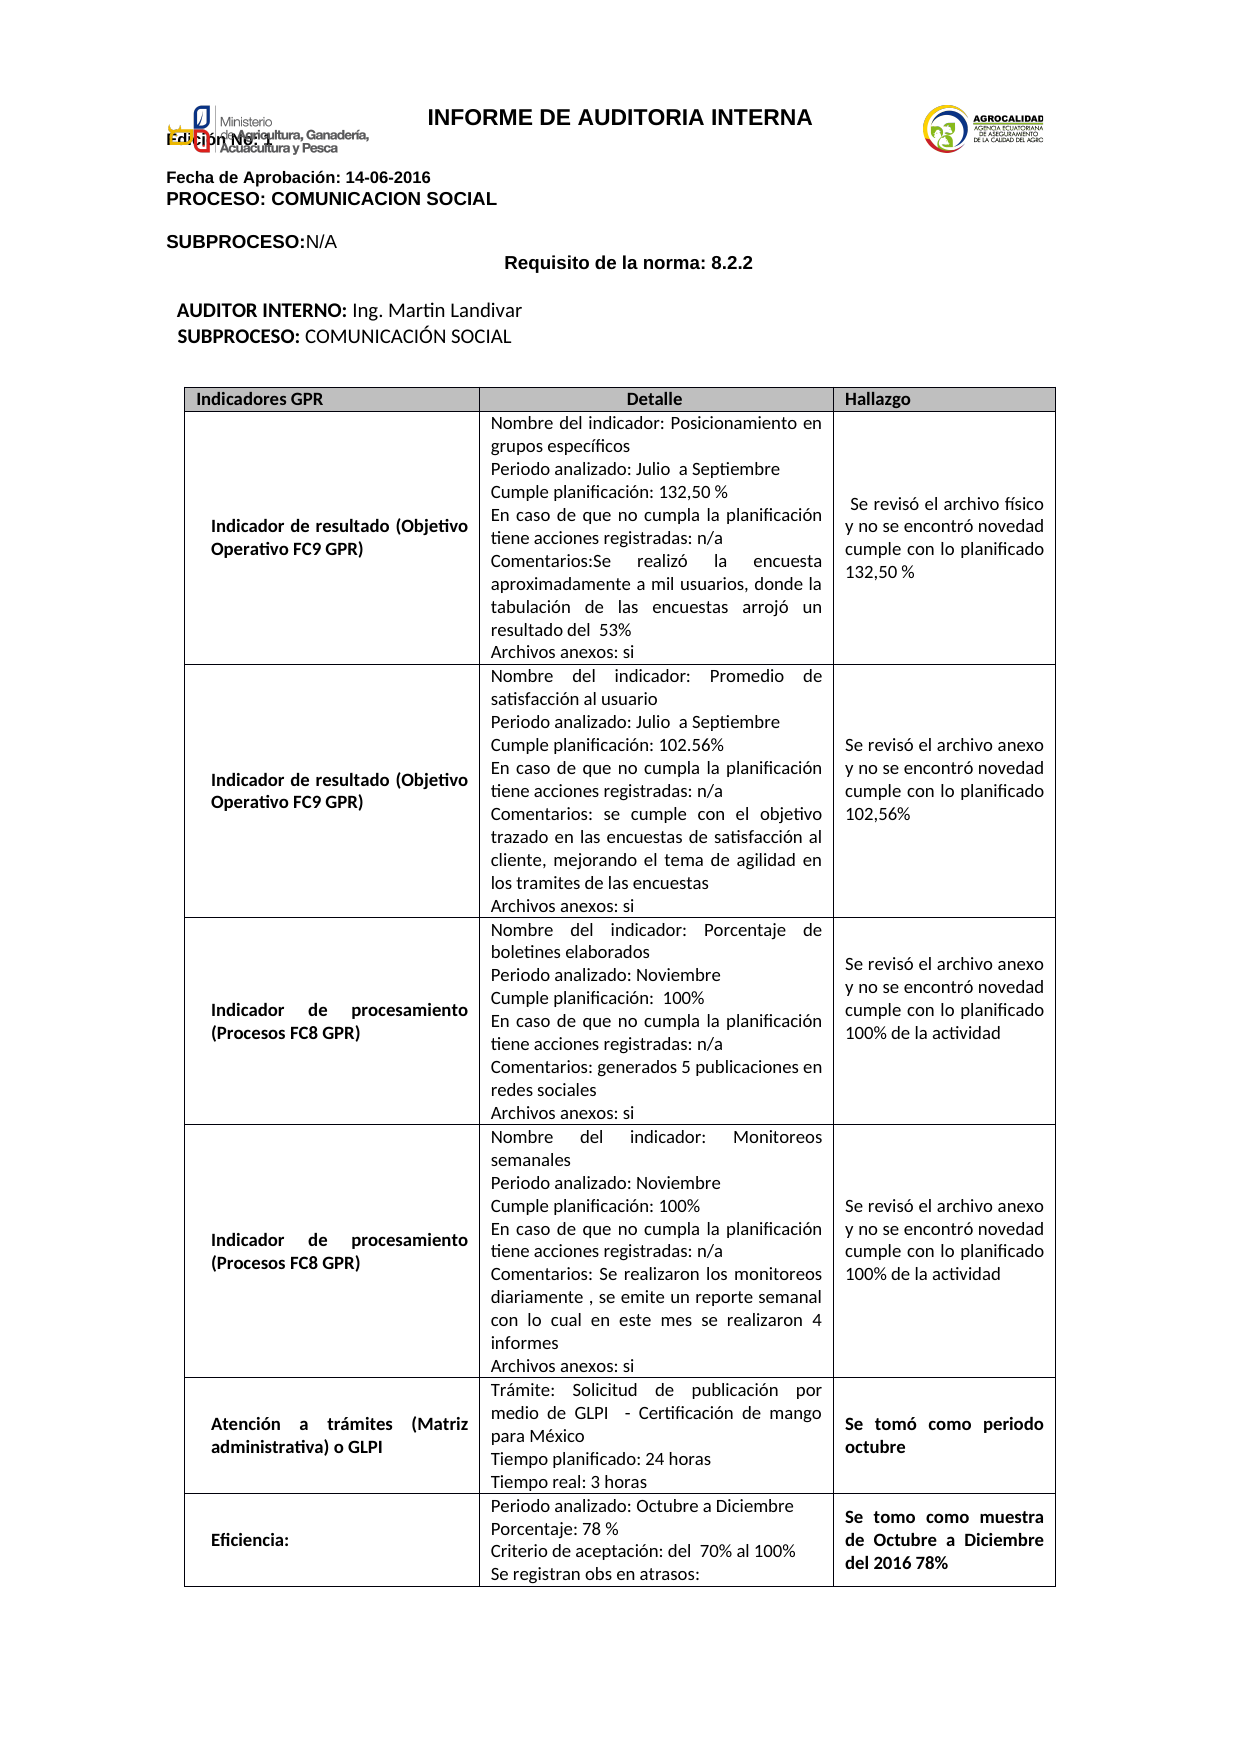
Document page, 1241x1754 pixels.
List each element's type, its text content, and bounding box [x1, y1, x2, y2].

table_cell Indicador de resultado (Objetivo Operativo FC9 GPR) [185, 665, 479, 917]
text AUDITOR INTERNO: Ing. Martin Landivar [162, 298, 1063, 323]
table_cell Se revisó el archivo anexo y no se encontró novedad cumple con lo planificado 102,56% [834, 665, 1055, 917]
table_cell Se tomó como periodo octubre [834, 1378, 1055, 1493]
table_cell Periodo analizado: Octubre a Diciembre Porcentaje: 78 % Criterio de aceptación: del 70% al 100% Se registran obs en atrasos: [480, 1494, 833, 1586]
table_header Hallazgo [834, 388, 1055, 411]
table_header Indicadores GPR [185, 388, 479, 411]
table_cell Indicador de resultado (Objetivo Operativo FC9 GPR) [185, 412, 479, 664]
table_cell Trámite: Solicitud de publicación por medio de GLPI - Certificación de mango para México Tiempo planificado: 24 horas Tiempo real: 3 horas [480, 1378, 833, 1493]
table_cell Se revisó el archivo anexo y no se encontró novedad cumple con lo planificado 100% de la actividad [834, 1125, 1055, 1377]
table_cell Atención a trámites (Matriz administrativa) o GLPI [185, 1378, 479, 1493]
table_cell Indicador de procesamiento (Procesos FC8 GPR) [185, 918, 479, 1124]
table_header Detalle [480, 388, 833, 411]
table_cell Nombre del indicador: Posicionamiento en grupos específicos Periodo analizado: Julio a Septiembre Cumple planificación: 132,50 % En caso de que no cumpla la planificación tiene acciones registradas: n/a Comentarios:Se realizó la encuesta aproximadamente a mil usuarios, donde la tabulación de las encuestas arrojó un resultado del 53% Archivos anexos: si [480, 412, 833, 664]
table_cell Nombre del indicador: Porcentaje de boletines elaborados Periodo analizado: Noviembre Cumple planificación: 100% En caso de que no cumpla la planificación tiene acciones registradas: n/a Comentarios: generados 5 publicaciones en redes sociales Archivos anexos: si [480, 918, 833, 1124]
picture [166, 104, 370, 156]
table_cell Se tomo como muestra de Octubre a Diciembre del 2016 78% [834, 1494, 1055, 1586]
text SUBPROCESO: COMUNICACIÓN SOCIAL [177, 323, 1063, 348]
table_cell Nombre del indicador: Promedio de satisfacción al usuario Periodo analizado: Julio a Septiembre Cumple planificación: 102.56% En caso de que no cumpla la planificación tiene acciones registradas: n/a Comentarios: se cumple con el objetivo trazado en las encuestas de satisfacción al cliente, mejorando el tema de agilidad en los tramites de las encuestas Archivos anexos: si [480, 665, 833, 917]
table_cell Nombre del indicador: Monitoreos semanales Periodo analizado: Noviembre Cumple planificación: 100% En caso de que no cumpla la planificación tiene acciones registradas: n/a Comentarios: Se realizaron los monitoreos diariamente , se emite un reporte semanal con lo cual en este mes se realizaron 4 informes Archivos anexos: si [480, 1125, 833, 1377]
table_cell Eficiencia: [185, 1494, 479, 1586]
picture [923, 105, 1044, 153]
table_cell Se revisó el archivo físico y no se encontró novedad cumple con lo planificado 132,50 % [834, 412, 1055, 664]
table_cell Se revisó el archivo anexo y no se encontró novedad cumple con lo planificado 100% de la actividad [834, 918, 1055, 1124]
table_cell Indicador de procesamiento (Procesos FC8 GPR) [185, 1125, 479, 1377]
